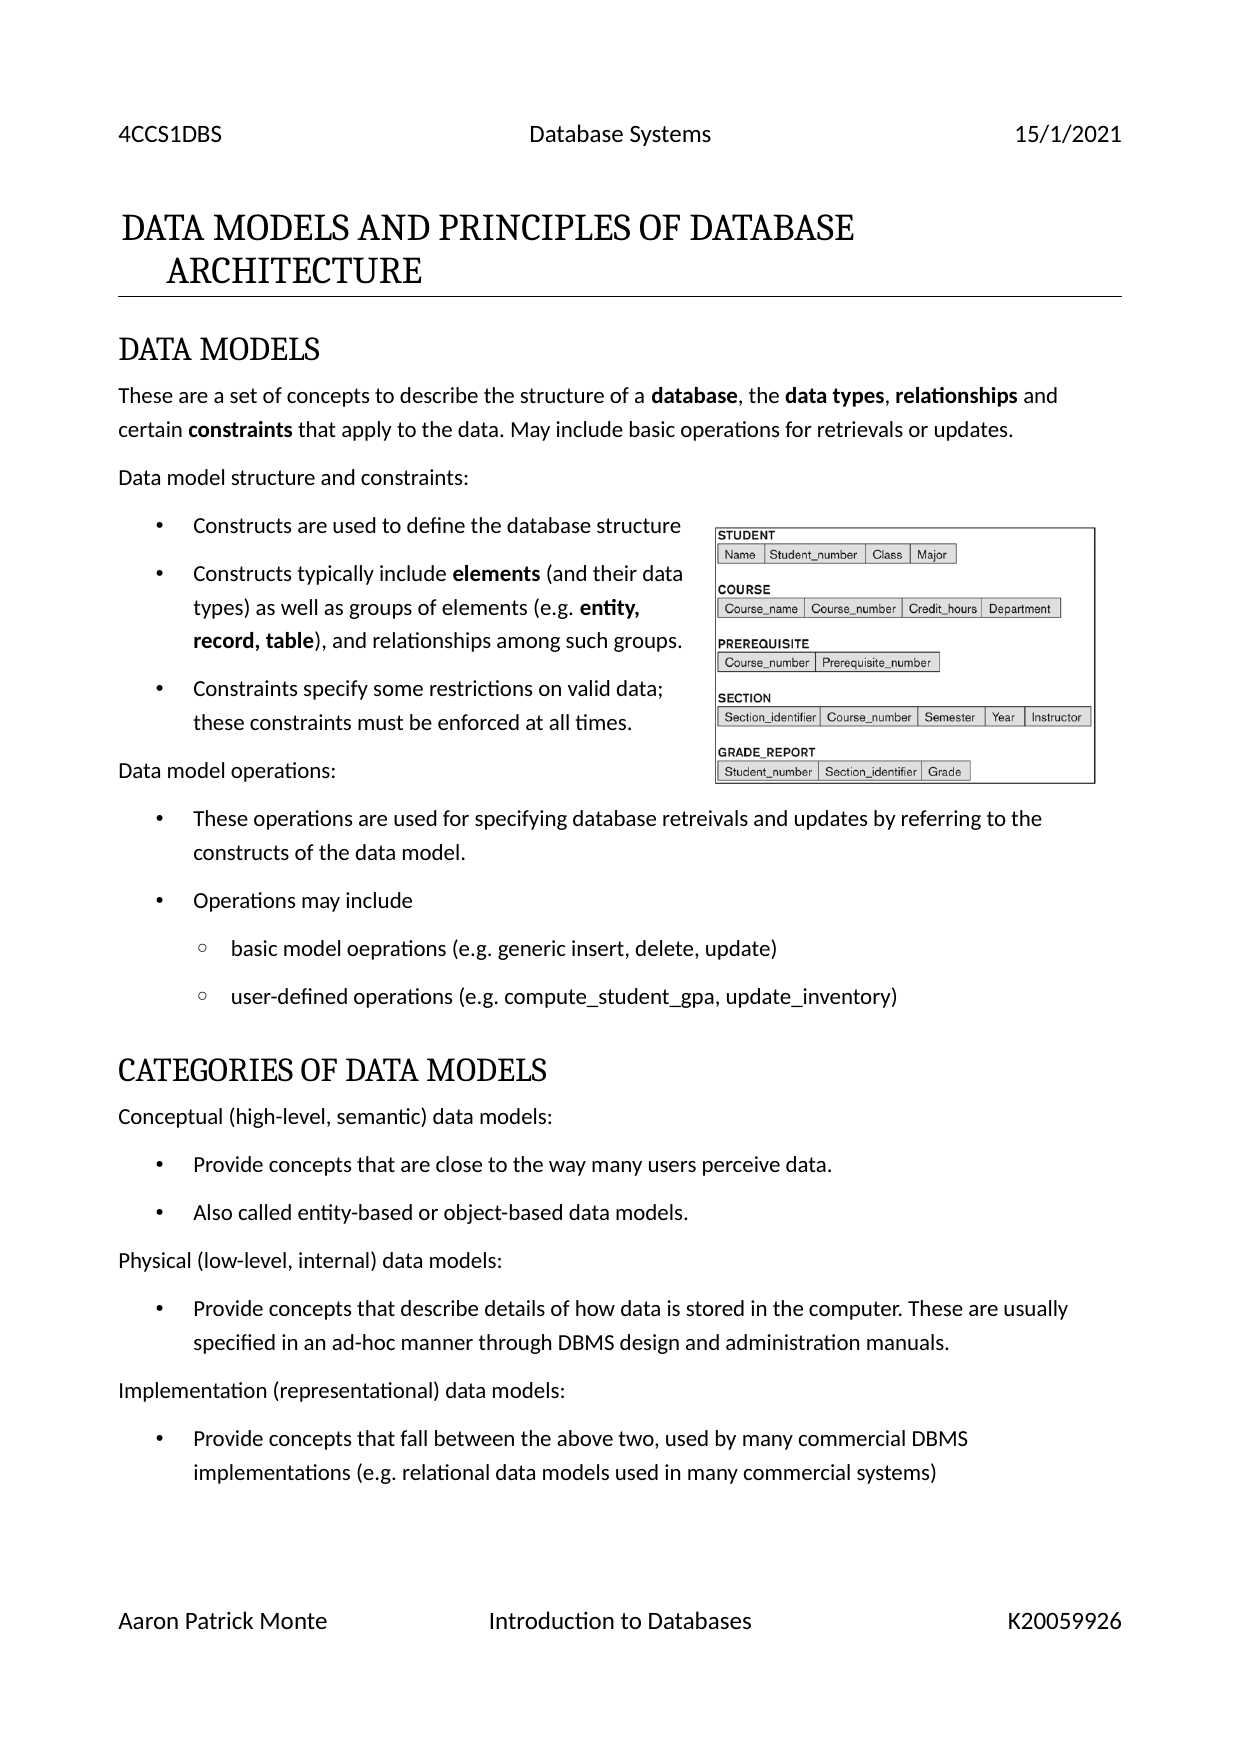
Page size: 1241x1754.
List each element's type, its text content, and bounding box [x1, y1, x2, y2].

list Also called entity-based or object-based data models. [156, 1198, 1122, 1226]
text Implementation (representational) data models: [118, 1376, 1122, 1404]
picture [709, 521, 1101, 790]
list Constructs are used to define the database structure [156, 511, 1122, 539]
list Provide concepts that are close to the way many users perceive data. [156, 1150, 1122, 1178]
list Constraints specify some restrictions on valid data; these constraints must be enforced at all times. [156, 674, 709, 736]
list basic model oeprations (e.g. generic insert, delete, update) [193, 934, 1122, 962]
list Operations may include [156, 886, 1122, 914]
text Data model structure and constraints: [118, 463, 1122, 491]
text Physical (low-level, internal) data models: [118, 1246, 1122, 1274]
text Data model operations: [118, 756, 709, 784]
subtitle Data models [118, 330, 1122, 369]
subtitle Categories of data models [118, 1051, 1122, 1089]
text These are a set of concepts to describe the structure of a database, the data types, relationships and certain constraints that apply to the data. May include basic operations for retrievals or updates. [118, 381, 1122, 443]
list Provide concepts that fall between the above two, used by many commercial DBMS implementations (e.g. relational data models used in many commercial systems) [156, 1424, 1122, 1486]
subtitle Data models and principles of database architecture [118, 203, 1122, 296]
list These operations are used for specifying database retreivals and updates by referring to the constructs of the data model. [156, 804, 1122, 866]
list user-defined operations (e.g. compute_student_gpa, update_inventory) [193, 982, 1122, 1010]
text Conceptual (high-level, semantic) data models: [118, 1102, 1122, 1130]
text [1101, 756, 1122, 784]
list Constructs typically include elements (and their data types) as well as groups of elements (e.g. entity, record, table), and relationships among such groups. [156, 559, 709, 654]
list Provide concepts that describe details of how data is stored in the computer. These are usually specified in an ad-hoc manner through DBMS design and administration manuals. [156, 1294, 1122, 1356]
